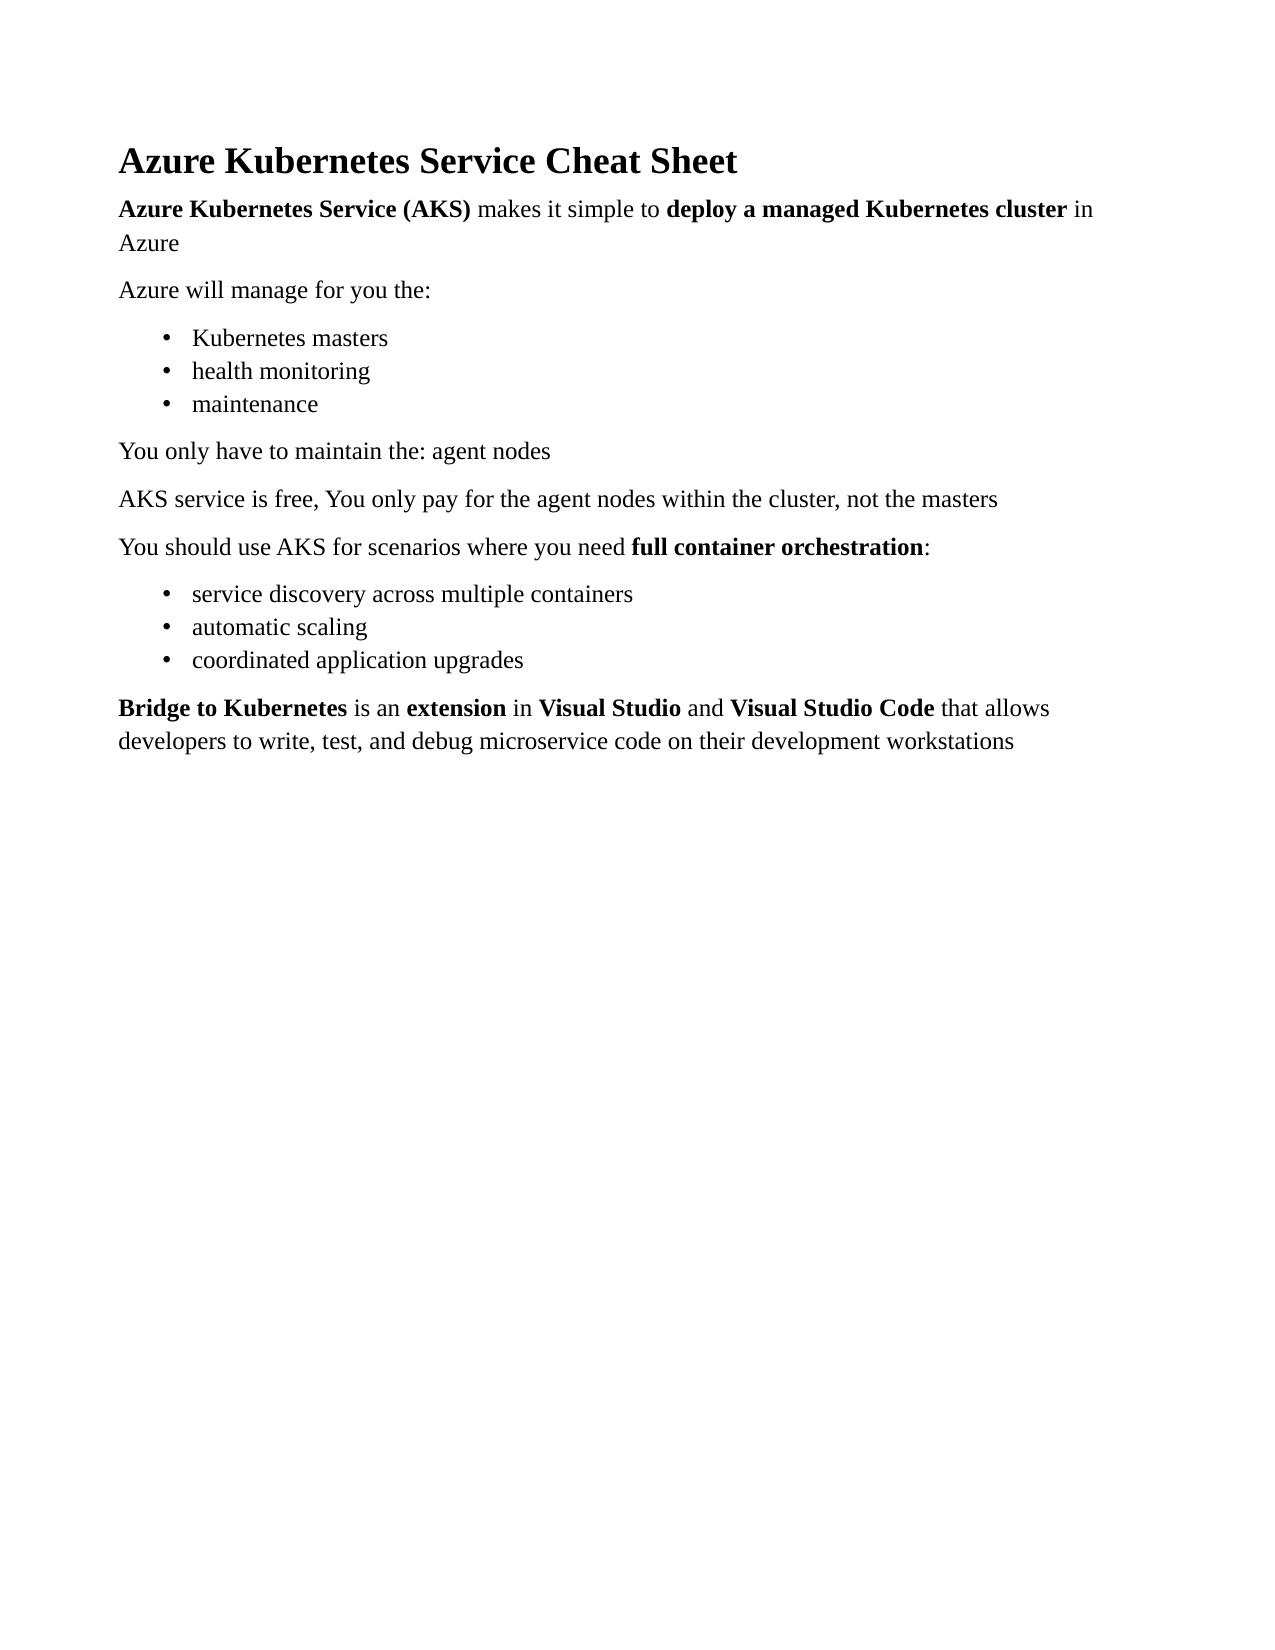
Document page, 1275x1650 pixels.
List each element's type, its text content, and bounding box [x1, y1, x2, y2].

text Bridge to Kubernetes is an extension in Visual Studio and Visual Studio Code that allows developers to write, test, and debug microservice code on their development workstations​ [118, 693, 1157, 755]
text You only have to maintain the: agent nodes​ [118, 436, 1157, 465]
text AKS service is free, You only pay for the agent nodes within the cluster, not the masters​ [118, 484, 1157, 513]
text You should use AKS for scenarios where you need full container orchestration:​ [118, 532, 1157, 560]
list maintenance​ [162, 389, 1157, 418]
text Azure Kubernetes Service (AKS) makes it simple to deploy a managed Kubernetes cluster in Azure​ [118, 194, 1157, 256]
text Azure will manage for you the:​ [118, 275, 1157, 304]
subtitle Azure Kubernetes Service Cheat Sheet​ [118, 139, 1157, 182]
list Kubernetes masters ​ [162, 323, 1157, 352]
list service discovery across multiple containers​ [162, 579, 1157, 608]
list health monitoring ​ [162, 356, 1157, 384]
list coordinated application upgrades​ [162, 645, 1157, 674]
list automatic scaling​ [162, 612, 1157, 641]
